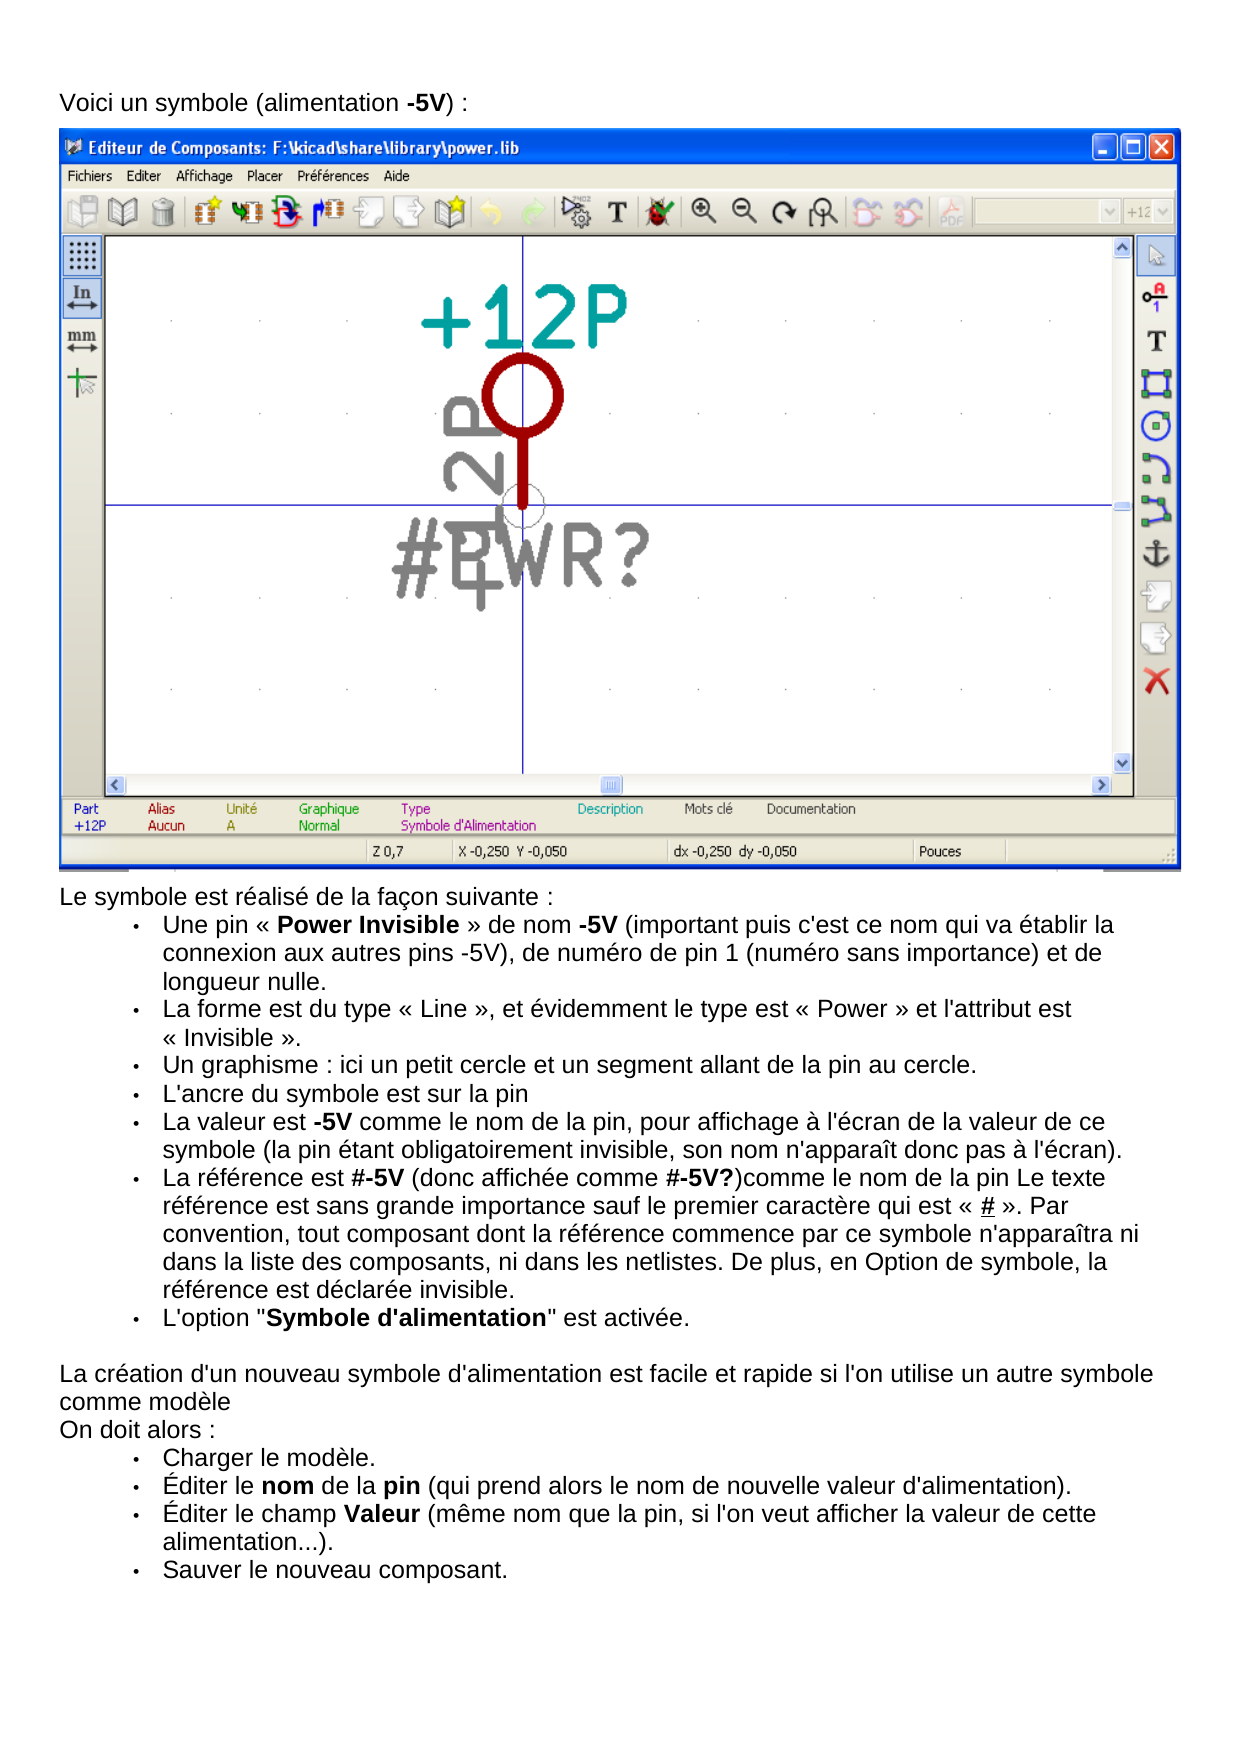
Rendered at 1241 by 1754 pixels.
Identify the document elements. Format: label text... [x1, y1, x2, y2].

text On doit alors : [59, 1416, 1181, 1444]
picture [59, 128, 1182, 872]
list Éditer le nom de la pin (qui prend alors le nom de nouvelle valeur d'alimentation). [133, 1472, 1181, 1500]
list Éditer le champ Valeur (même nom que la pin, si l'on veut afficher la valeur de cette alimentation...). [133, 1500, 1181, 1556]
list L'ancre du symbole est sur la pin [133, 1079, 1181, 1107]
list Un graphisme : ici un petit cercle et un segment allant de la pin au cercle. [133, 1051, 1181, 1079]
list La référence est #-5V (donc affichée comme #-5V?)comme le nom de la pin Le texte référence est sans grande importance sauf le premier caractère qui est « # ». Par convention, tout composant dont la référence commence par ce symbole n'apparaîtra ni dans la liste des composants, ni dans les netlistes. De plus, en Option de symbole, la référence est déclarée invisible. [133, 1163, 1181, 1304]
text Le symbole est réalisé de la façon suivante : [59, 883, 1181, 911]
list La forme est du type « Line », et évidemment le type est « Power » et l'attribut est « Invisible ». [133, 995, 1181, 1051]
list Charger le modèle. [133, 1444, 1181, 1472]
list La valeur est -5V comme le nom de la pin, pour affichage à l'écran de la valeur de ce symbole (la pin étant obligatoirement invisible, son nom n'apparaît donc pas à l'écran). [133, 1107, 1181, 1163]
text La création d'un nouveau symbole d'alimentation est facile et rapide si l'on utilise un autre symbole comme modèle [59, 1360, 1181, 1416]
list Une pin « Power Invisible » de nom -5V (important puis c'est ce nom qui va établir la connexion aux autres pins -5V), de numéro de pin 1 (numéro sans importance) et de longueur nulle. [133, 911, 1181, 995]
text Voici un symbole (alimentation -5V) : [59, 88, 1181, 117]
list Sauver le nouveau composant. [133, 1556, 1181, 1584]
list L'option "Symbole d'alimentation" est activée. [133, 1304, 1181, 1332]
